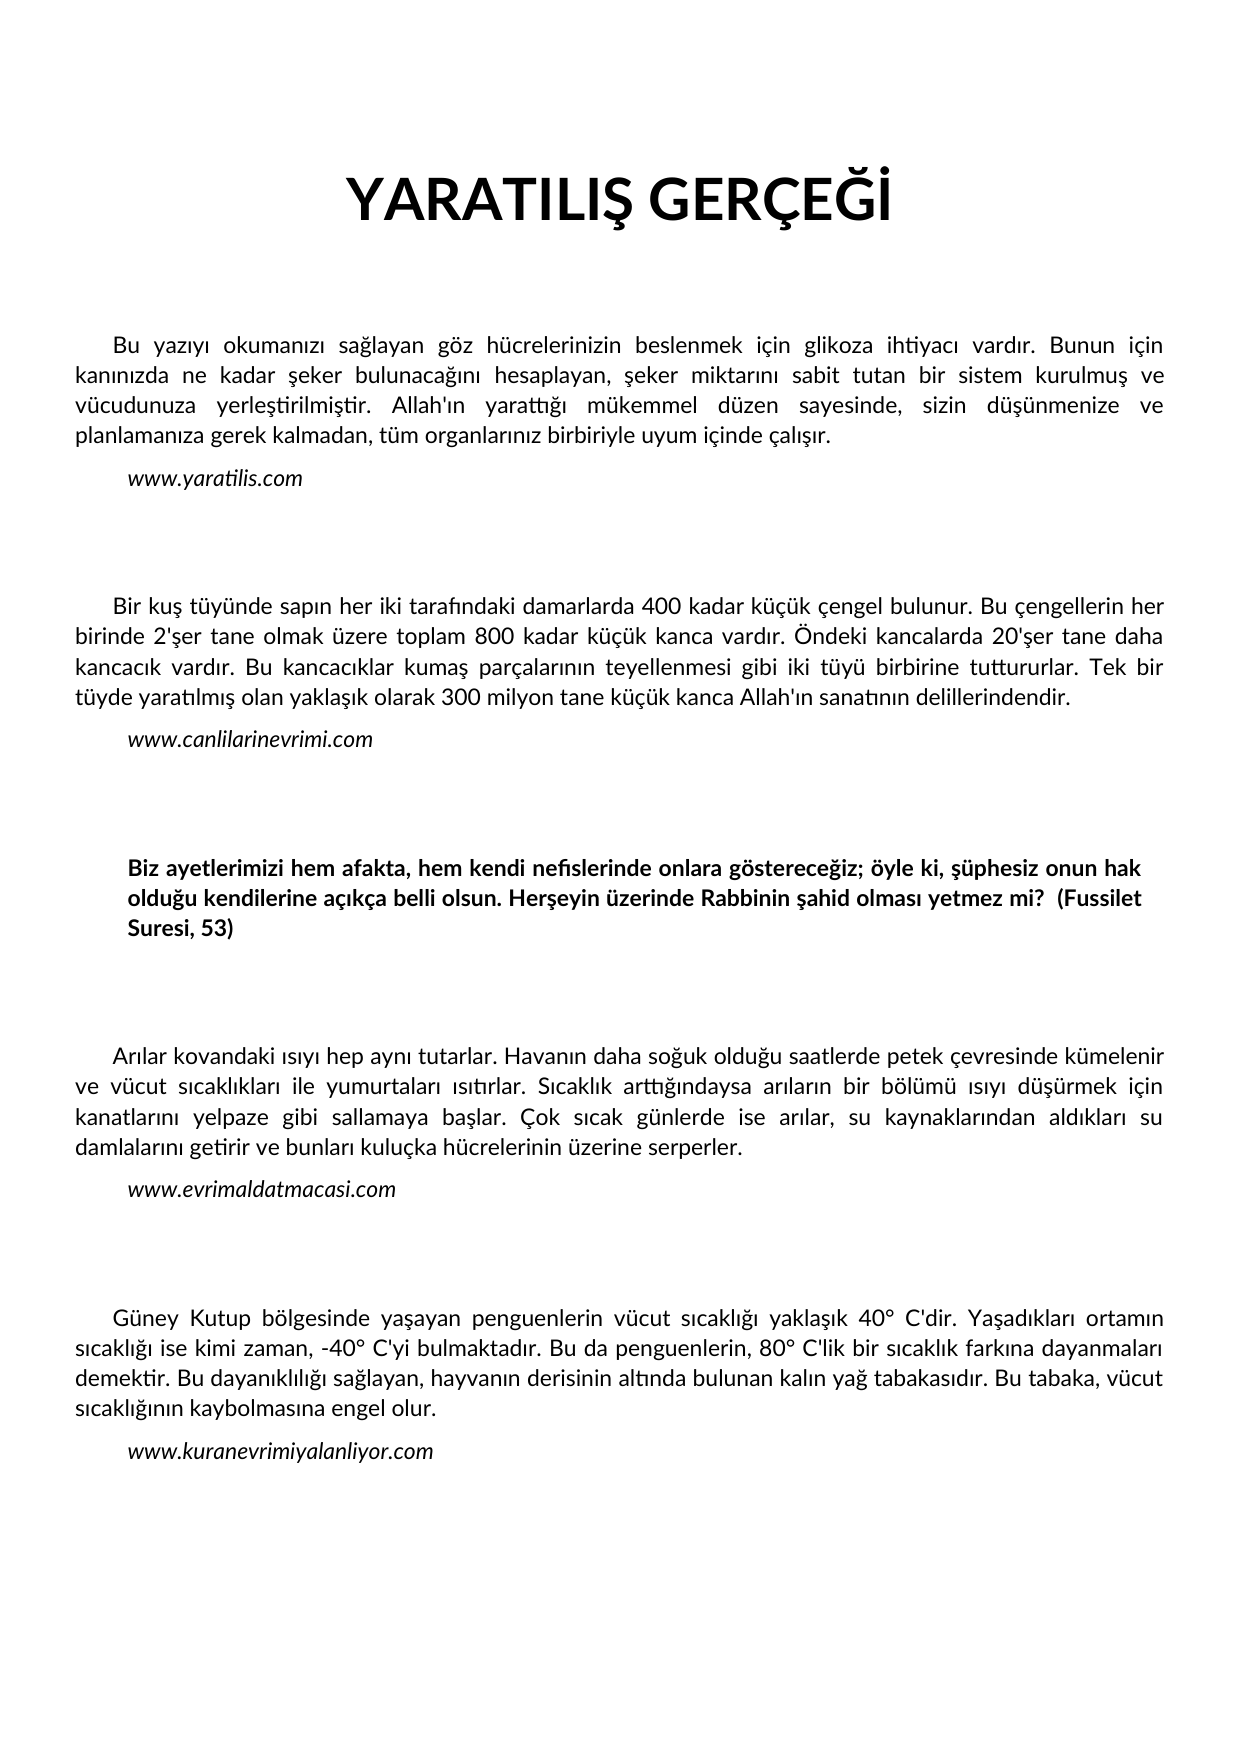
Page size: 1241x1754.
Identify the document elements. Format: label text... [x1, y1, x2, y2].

text www.yaratilis.com [127, 464, 1143, 491]
text Bu yazıyı okumanızı sağlayan göz hücrelerinizin beslenmek için glikoza ihtiyacı vardır. Bunun için kanınızda ne kadar şeker bulunacağını hesaplayan, şeker miktarını sabit tutan bir sistem kurulmuş ve vücudunuza yerleştirilmiştir. Allah'ın yarattığı mükemmel düzen sayesinde, sizin düşünmenize ve planlamanıza gerek kalmadan, tüm organlarınız birbiriyle uyum içinde çalışır. [75, 330, 1165, 448]
text Güney Kutup bölgesinde yaşayan penguenlerin vücut sıcaklığı yaklaşık 40° C'dir. Yaşadıkları ortamın sıcaklığı ise kimi zaman, -40° C'yi bulmaktadır. Bu da penguenlerin, 80° C'lik bir sıcaklık farkına dayanmaları demektir. Bu dayanıklılığı sağlayan, hayvanın derisinin altında bulunan kalın yağ tabakasıdır. Bu tabaka, vücut sıcaklığının kaybolmasına engel olur. [75, 1303, 1165, 1421]
text Biz ayetlerimizi hem afakta, hem kendi nefislerinde onlara göstereceğiz; öyle ki, şüphesiz onun hak olduğu kendilerine açıkça belli olsun. Herşeyin üzerinde Rabbinin şahid olması yetmez mi? (Fussilet Suresi, 53) [127, 853, 1143, 941]
text www.canlilarinevrimi.com [127, 725, 1143, 753]
text www.evrimaldatmacasi.com [127, 1175, 1143, 1203]
subtitle YARATILIŞ GERÇEĞİ [75, 162, 1165, 232]
text Arılar kovandaki ısıyı hep aynı tutarlar. Havanın daha soğuk olduğu saatlerde petek çevresinde kümelenir ve vücut sıcaklıkları ile yumurtaları ısıtırlar. Sıcaklık arttığındaysa arıların bir bölümü ısıyı düşürmek için kanatlarını yelpaze gibi sallamaya başlar. Çok sıcak günlerde ise arılar, su kaynaklarından aldıkları su damlalarını getirir ve bunları kuluçka hücrelerinin üzerine serperler. [75, 1042, 1165, 1160]
text Bir kuş tüyünde sapın her iki tarafındaki damarlarda 400 kadar küçük çengel bulunur. Bu çengellerin her birinde 2'şer tane olmak üzere toplam 800 kadar küçük kanca vardır. Öndeki kancalarda 20'şer tane daha kancacık vardır. Bu kancacıklar kumaş parçalarının teyellenmesi gibi iki tüyü birbirine tuttururlar. Tek bir tüyde yaratılmış olan yaklaşık olarak 300 milyon tane küçük kanca Allah'ın sanatının delillerindendir. [75, 592, 1165, 710]
text www.kuranevrimiyalanliyor.com [127, 1437, 1143, 1464]
